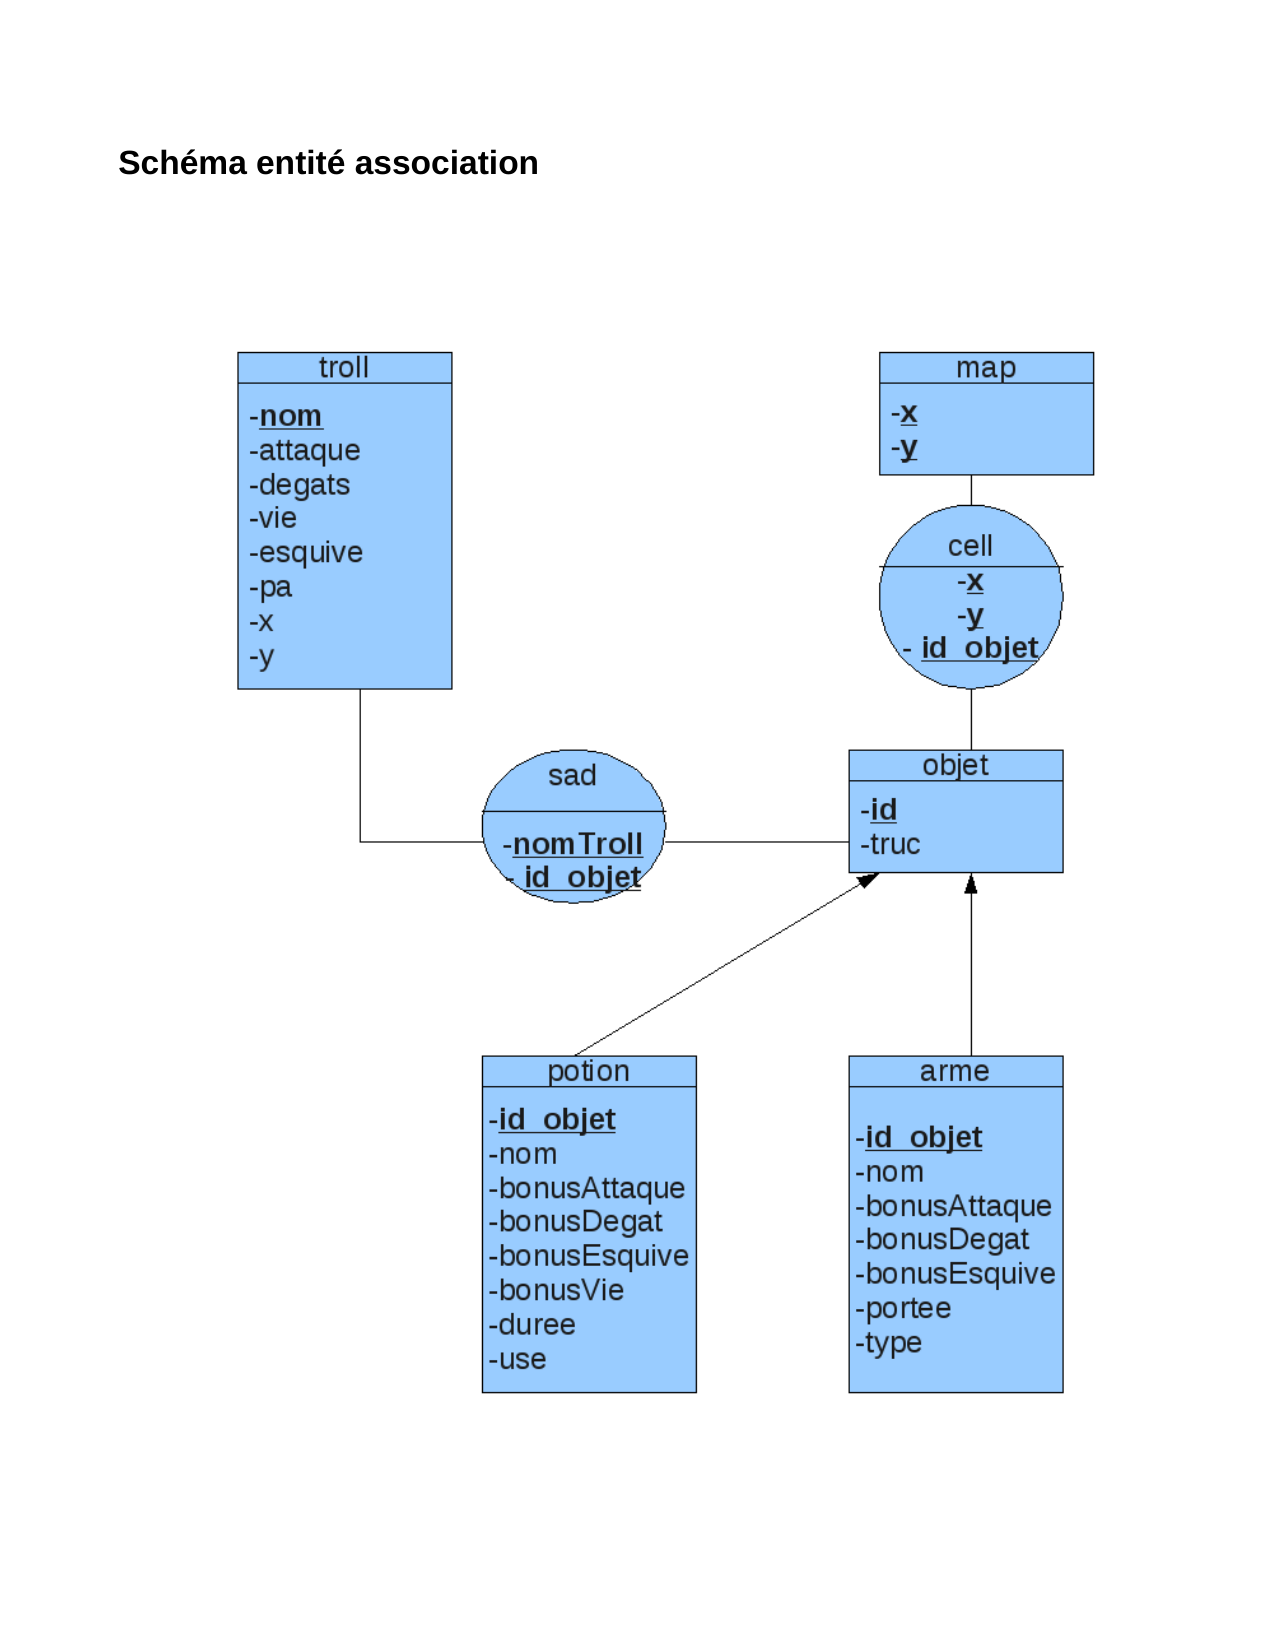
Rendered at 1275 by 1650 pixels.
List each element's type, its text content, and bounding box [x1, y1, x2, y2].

subtitle Schéma entité association [118, 143, 1157, 182]
picture [128, 274, 1167, 1619]
